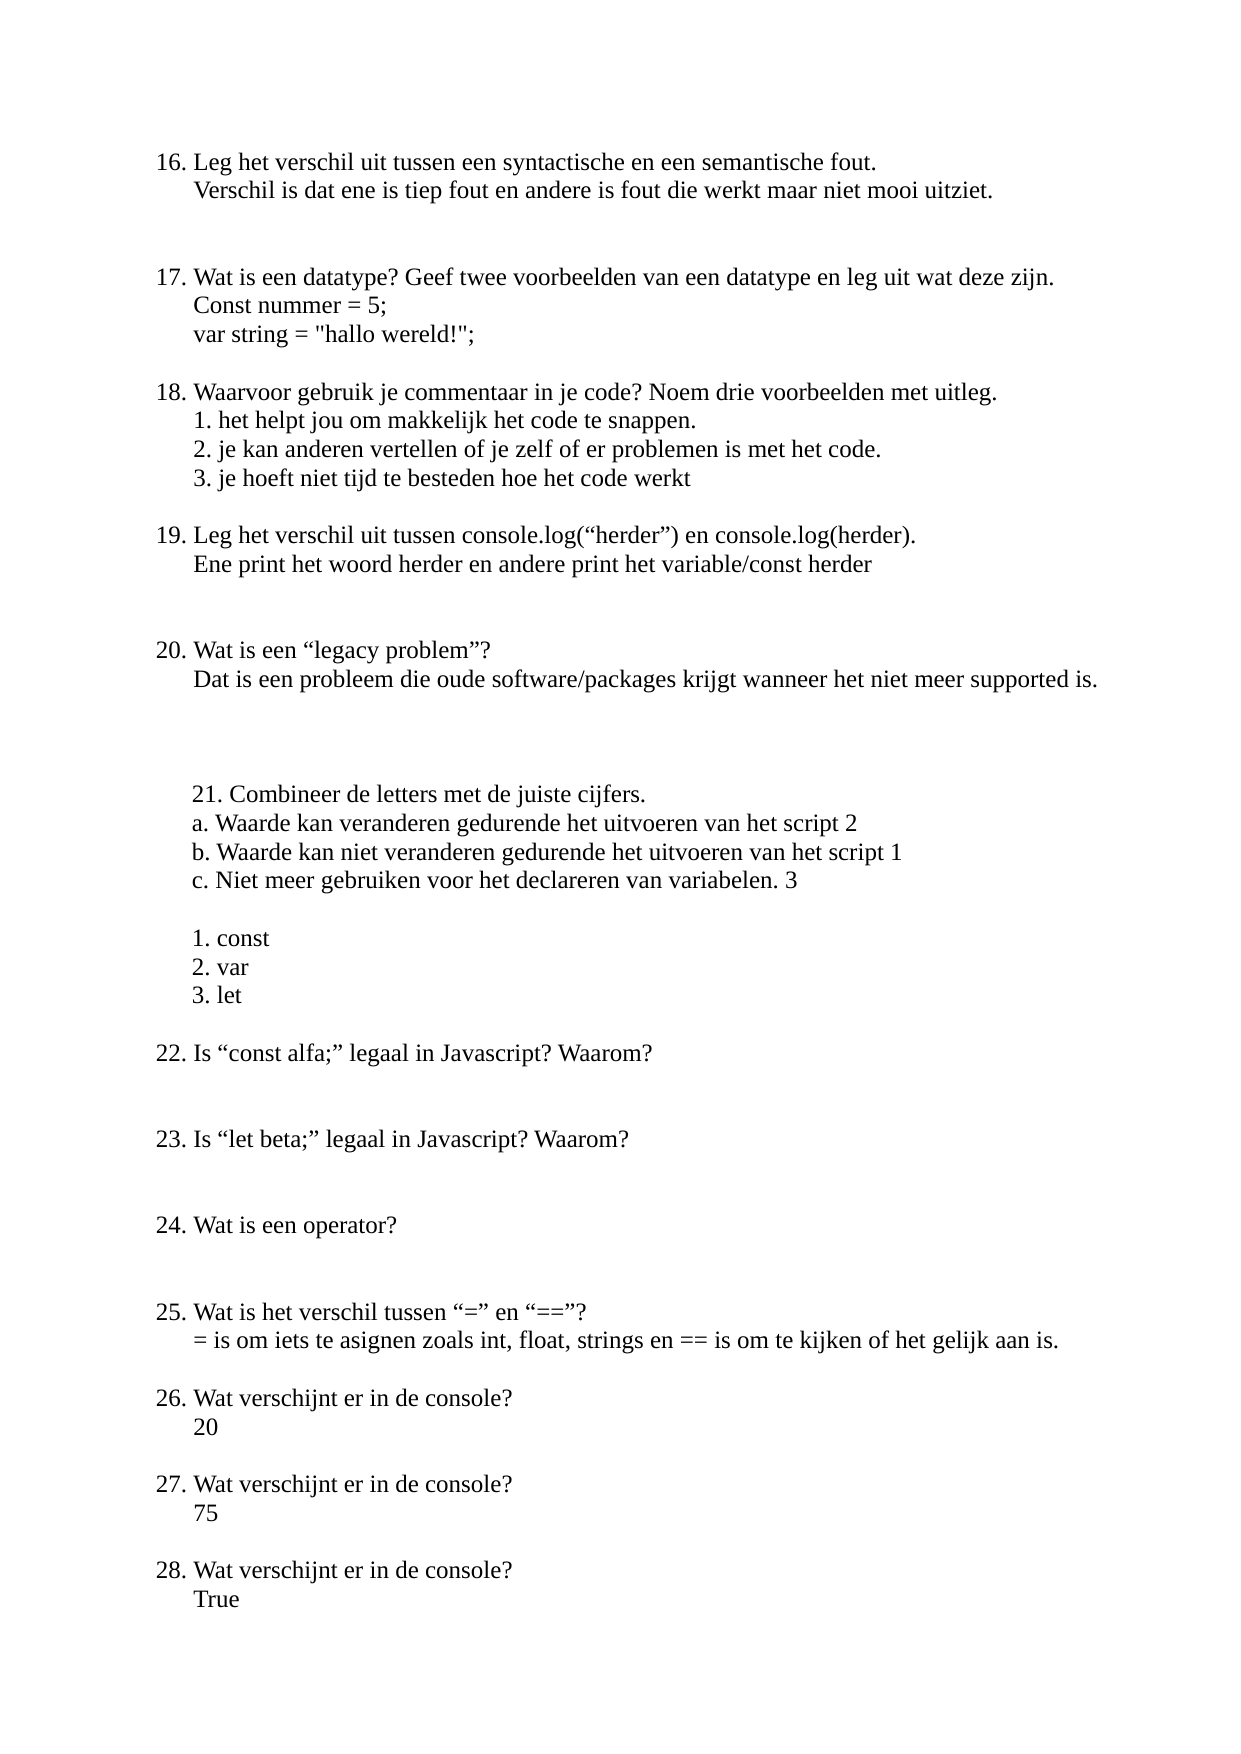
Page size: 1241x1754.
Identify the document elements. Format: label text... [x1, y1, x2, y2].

list Wat is een operator? [156, 1211, 1122, 1239]
list Waarvoor gebruik je commentaar in je code? Noem drie voorbeelden met uitleg. [156, 377, 1122, 406]
list Ene print het woord herder en andere print het variable/const herder [156, 549, 1122, 578]
list 2. je kan anderen vertellen of je zelf of er problemen is met het code. [156, 434, 1122, 463]
list Wat is een datatype? Geef twee voorbeelden van een datatype en leg uit wat deze zijn. [156, 262, 1122, 291]
list Leg het verschil uit tussen een syntactische en een semantische fout. [156, 147, 1122, 176]
text a. Waarde kan veranderen gedurende het uitvoeren van het script 2 [118, 808, 1122, 837]
text 21. Combineer de letters met de juiste cijfers. [118, 779, 1122, 808]
list 20 [156, 1412, 1122, 1441]
text 2. var [118, 952, 1122, 981]
list Wat verschijnt er in de console? [156, 1469, 1122, 1498]
text 3. let [118, 981, 1122, 1009]
list True [156, 1584, 1122, 1613]
list Leg het verschil uit tussen console.log(“herder”) en console.log(herder). [156, 521, 1122, 549]
list Dat is een probleem die oude software/packages krijgt wanneer het niet meer supported is. [156, 664, 1122, 693]
text b. Waarde kan niet veranderen gedurende het uitvoeren van het script 1 [118, 837, 1122, 866]
text 1. const [118, 923, 1122, 952]
list Wat verschijnt er in de console? [156, 1556, 1122, 1584]
list Wat is een “legacy problem”? [156, 636, 1122, 664]
list Verschil is dat ene is tiep fout en andere is fout die werkt maar niet mooi uitziet. [156, 176, 1122, 204]
list Is “let beta;” legaal in Javascript? Waarom? [156, 1124, 1122, 1153]
text c. Niet meer gebruiken voor het declareren van variabelen. 3 [118, 866, 1122, 894]
list var string = "hallo wereld!"; [156, 319, 1122, 348]
list Is “const alfa;” legaal in Javascript? Waarom? [156, 1038, 1122, 1067]
list 3. je hoeft niet tijd te besteden hoe het code werkt [156, 463, 1122, 492]
list 1. het helpt jou om makkelijk het code te snappen. [156, 406, 1122, 434]
list = is om iets te asignen zoals int, float, strings en == is om te kijken of het gelijk aan is. [156, 1326, 1122, 1354]
list Wat verschijnt er in de console? [156, 1383, 1122, 1412]
list Const nummer = 5; [156, 291, 1122, 319]
list 75 [156, 1498, 1122, 1527]
list Wat is het verschil tussen “=” en “==”? [156, 1297, 1122, 1326]
